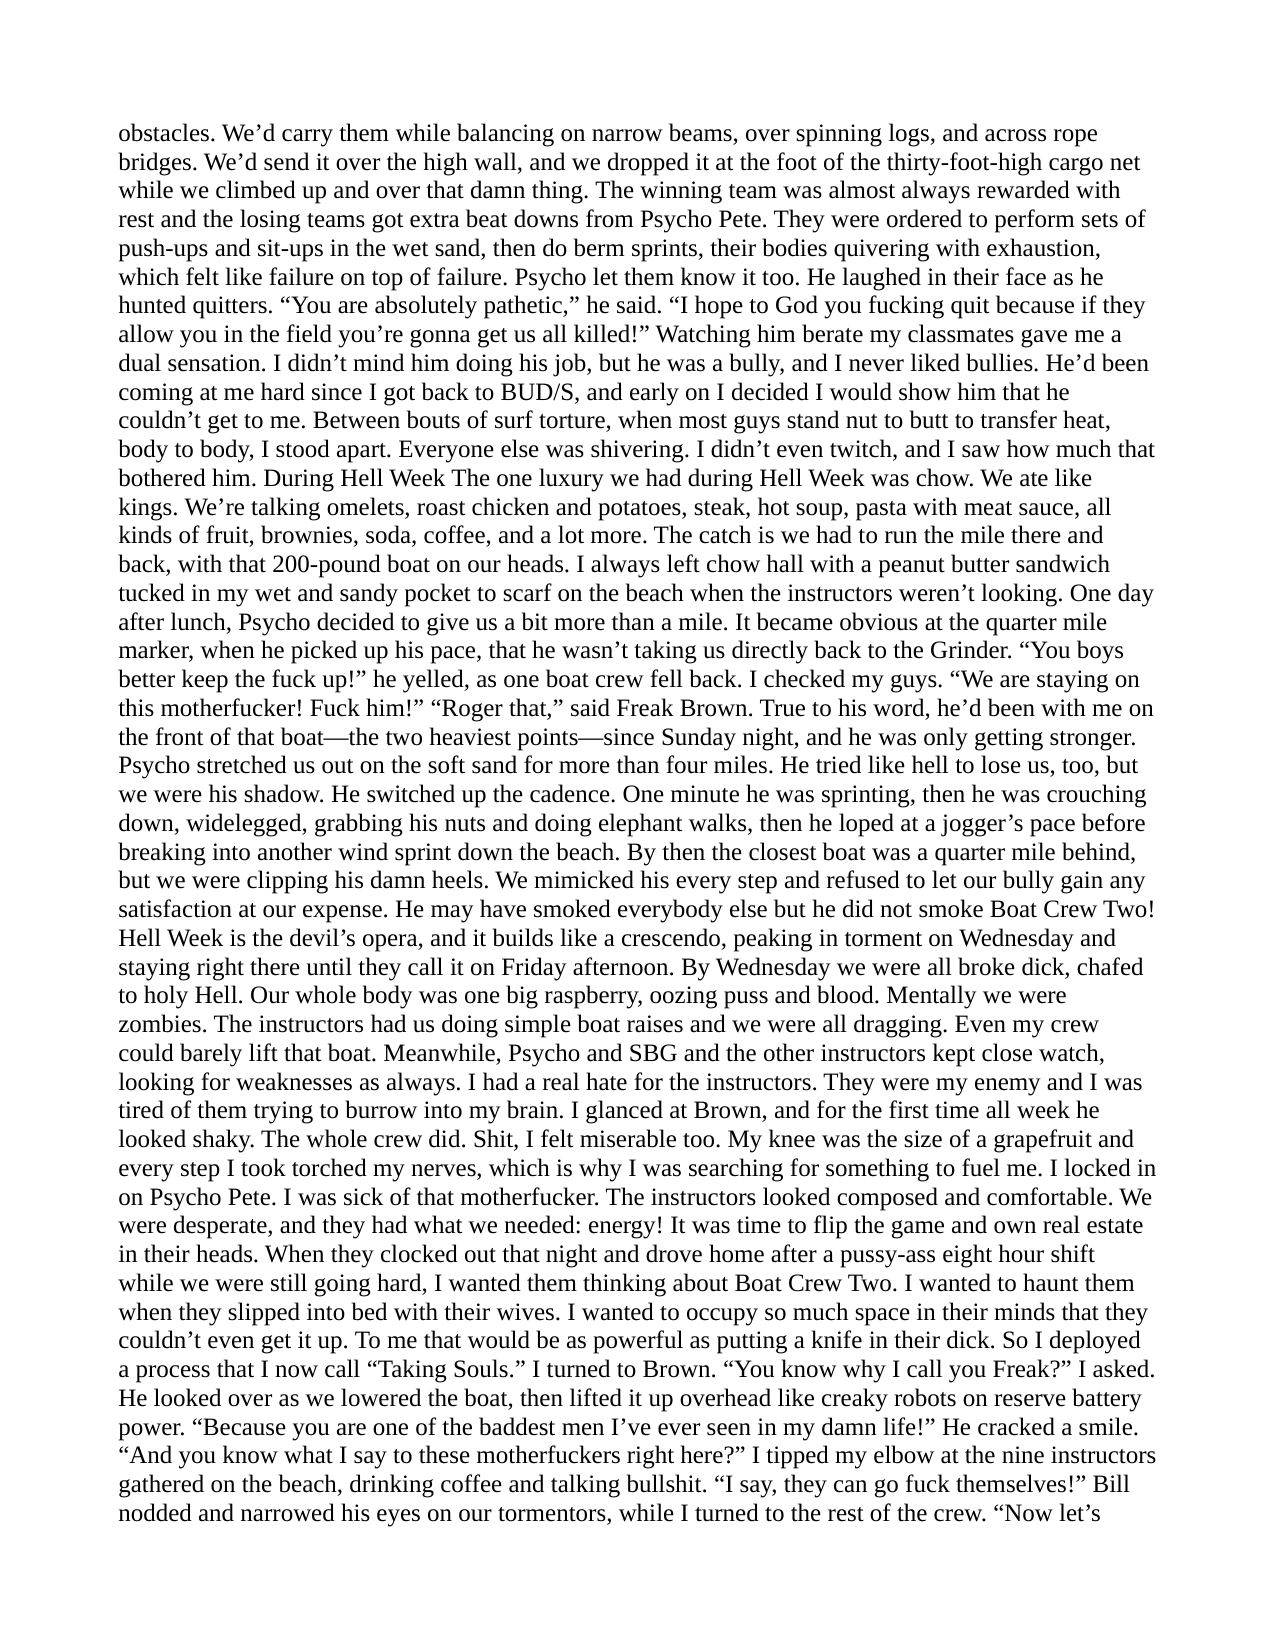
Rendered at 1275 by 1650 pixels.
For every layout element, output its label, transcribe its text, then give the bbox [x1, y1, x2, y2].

text obstacles. We’d carry them while balancing on narrow beams, over spinning logs, and across rope bridges. We’d send it over the high wall, and we dropped it at the foot of the thirty-foot-high cargo net while we climbed up and over that damn thing. The winning team was almost always rewarded with rest and the losing teams got extra beat downs from Psycho Pete. They were ordered to perform sets of push-ups and sit-ups in the wet sand, then do berm sprints, their bodies quivering with exhaustion, which felt like failure on top of failure. Psycho let them know it too. He laughed in their face as he hunted quitters. “You are absolutely pathetic,” he said. “I hope to God you fucking quit because if they allow you in the field you’re gonna get us all killed!” Watching him berate my classmates gave me a dual sensation. I didn’t mind him doing his job, but he was a bully, and I never liked bullies. He’d been coming at me hard since I got back to BUD/S, and early on I decided I would show him that he couldn’t get to me. Between bouts of surf torture, when most guys stand nut to butt to transfer heat, body to body, I stood apart. Everyone else was shivering. I didn’t even twitch, and I saw how much that bothered him. During Hell Week The one luxury we had during Hell Week was chow. We ate like kings. We’re talking omelets, roast chicken and potatoes, steak, hot soup, pasta with meat sauce, all kinds of fruit, brownies, soda, coffee, and a lot more. The catch is we had to run the mile there and back, with that 200-pound boat on our heads. I always left chow hall with a peanut butter sandwich tucked in my wet and sandy pocket to scarf on the beach when the instructors weren’t looking. One day after lunch, Psycho decided to give us a bit more than a mile. It became obvious at the quarter mile marker, when he picked up his pace, that he wasn’t taking us directly back to the Grinder. “You boys better keep the fuck up!” he yelled, as one boat crew fell back. I checked my guys. “We are staying on this motherfucker! Fuck him!” “Roger that,” said Freak Brown. True to his word, he’d been with me on the front of that boat—the two heaviest points—since Sunday night, and he was only getting stronger. Psycho stretched us out on the soft sand for more than four miles. He tried like hell to lose us, too, but we were his shadow. He switched up the cadence. One minute he was sprinting, then he was crouching down, widelegged, grabbing his nuts and doing elephant walks, then he loped at a jogger’s pace before breaking into another wind sprint down the beach. By then the closest boat was a quarter mile behind, but we were clipping his damn heels. We mimicked his every step and refused to let our bully gain any satisfaction at our expense. He may have smoked everybody else but he did not smoke Boat Crew Two! Hell Week is the devil’s opera, and it builds like a crescendo, peaking in torment on Wednesday and staying right there until they call it on Friday afternoon. By Wednesday we were all broke dick, chafed to holy Hell. Our whole body was one big raspberry, oozing puss and blood. Mentally we were zombies. The instructors had us doing simple boat raises and we were all dragging. Even my crew could barely lift that boat. Meanwhile, Psycho and SBG and the other instructors kept close watch, looking for weaknesses as always. I had a real hate for the instructors. They were my enemy and I was tired of them trying to burrow into my brain. I glanced at Brown, and for the first time all week he looked shaky. The whole crew did. Shit, I felt miserable too. My knee was the size of a grapefruit and every step I took torched my nerves, which is why I was searching for something to fuel me. I locked in on Psycho Pete. I was sick of that motherfucker. The instructors looked composed and comfortable. We were desperate, and they had what we needed: energy! It was time to flip the game and own real estate in their heads. When they clocked out that night and drove home after a pussy-ass eight hour shift while we were still going hard, I wanted them thinking about Boat Crew Two. I wanted to haunt them when they slipped into bed with their wives. I wanted to occupy so much space in their minds that they couldn’t even get it up. To me that would be as powerful as putting a knife in their dick. So I deployed a process that I now call “Taking Souls.” I turned to Brown. “You know why I call you Freak?” I asked. He looked over as we lowered the boat, then lifted it up overhead like creaky robots on reserve battery power. “Because you are one of the baddest men I’ve ever seen in my damn life!” He cracked a smile. “And you know what I say to these motherfuckers right here?” I tipped my elbow at the nine instructors gathered on the beach, drinking coffee and talking bullshit. “I say, they can go fuck themselves!” Bill nodded and narrowed his eyes on our tormentors, while I turned to the rest of the crew. “Now let’s [118, 118, 1157, 1527]
